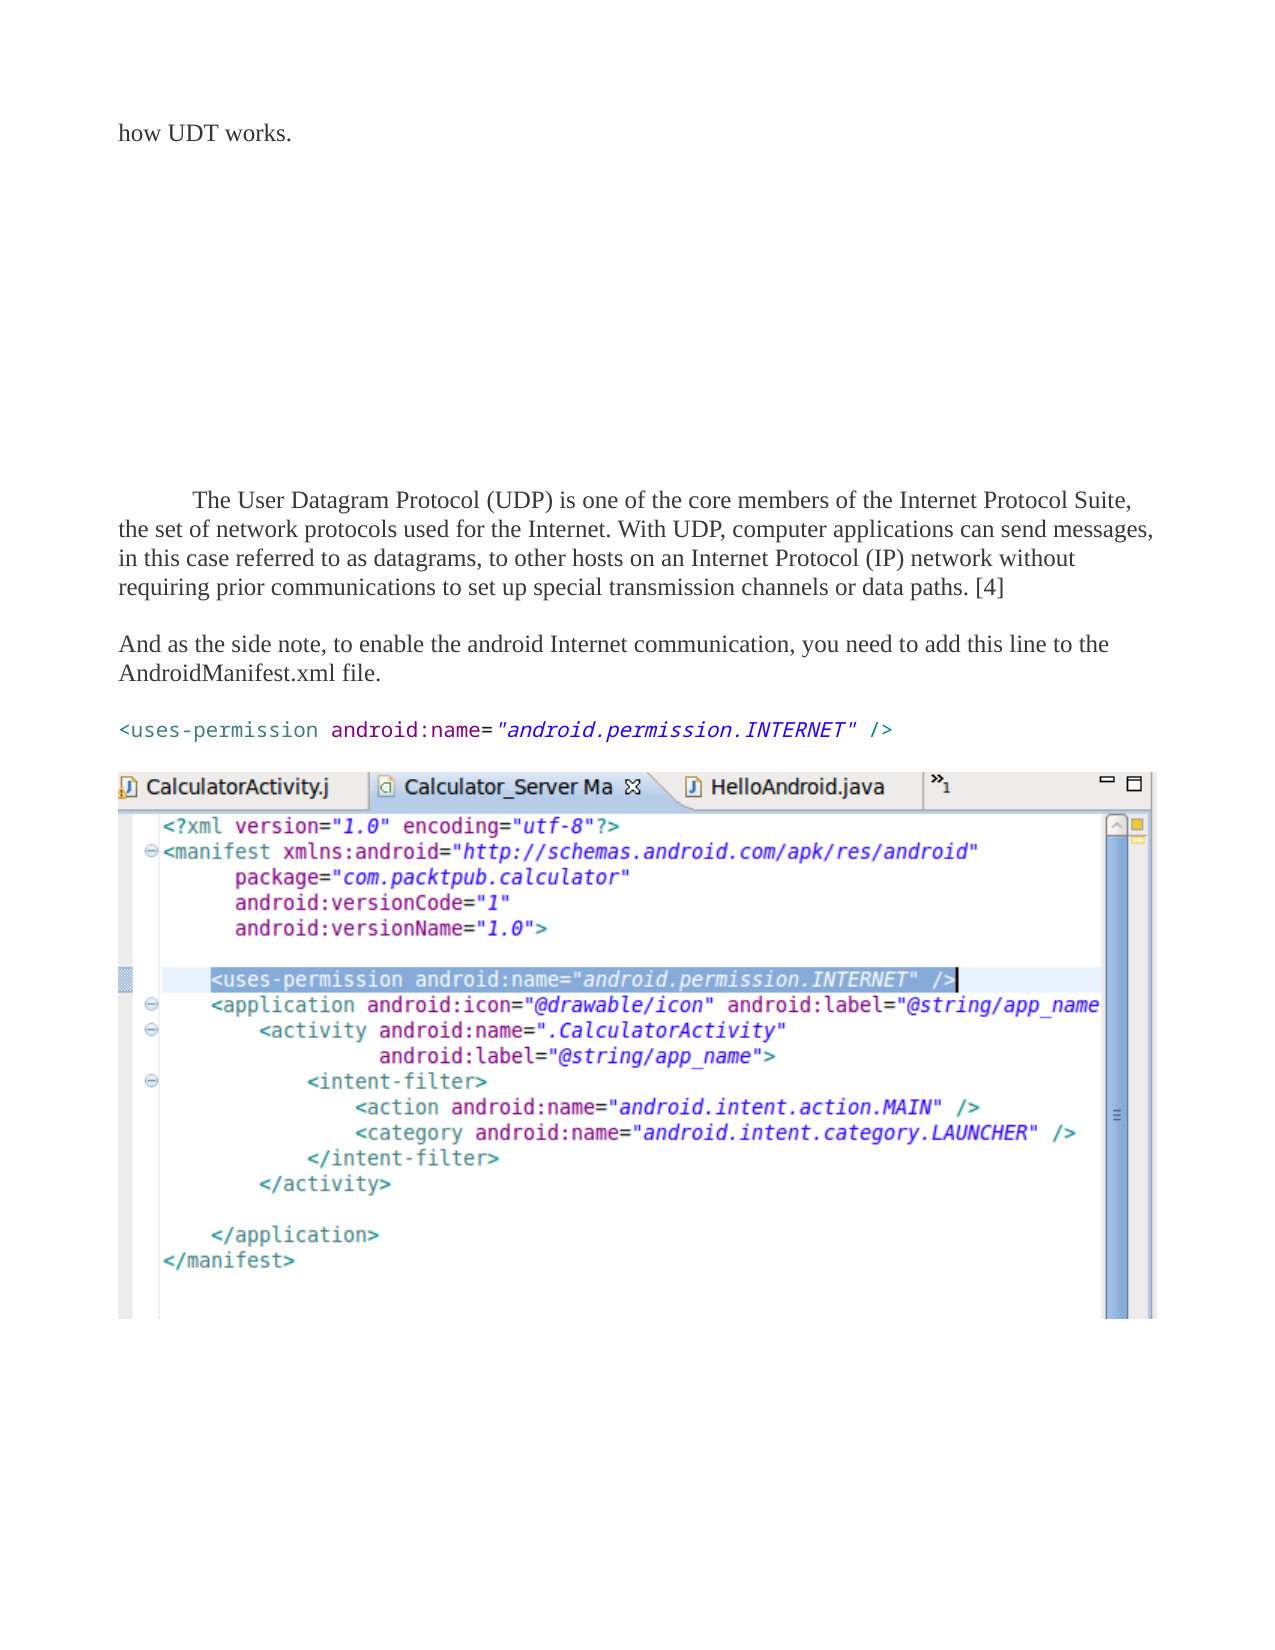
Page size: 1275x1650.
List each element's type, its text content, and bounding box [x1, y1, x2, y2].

text The User Datagram Protocol (UDP) is one of the core members of the Internet Protocol Suite, the set of network protocols used for the Internet. With UDP, computer applications can send messages, in this case referred to as datagrams, to other hosts on an Internet Protocol (IP) network without requiring prior communications to set up special transmission channels or data paths. [4] [118, 486, 1157, 601]
text <uses-permission android:name="android.permission.INTERNET" /> [118, 716, 1157, 744]
text how UDT works. [118, 118, 1157, 147]
text And as the side note, to enable the android Internet communication, you need to add this line to the AndroidManifest.xml file. [118, 629, 1157, 687]
picture [118, 772, 1157, 1319]
